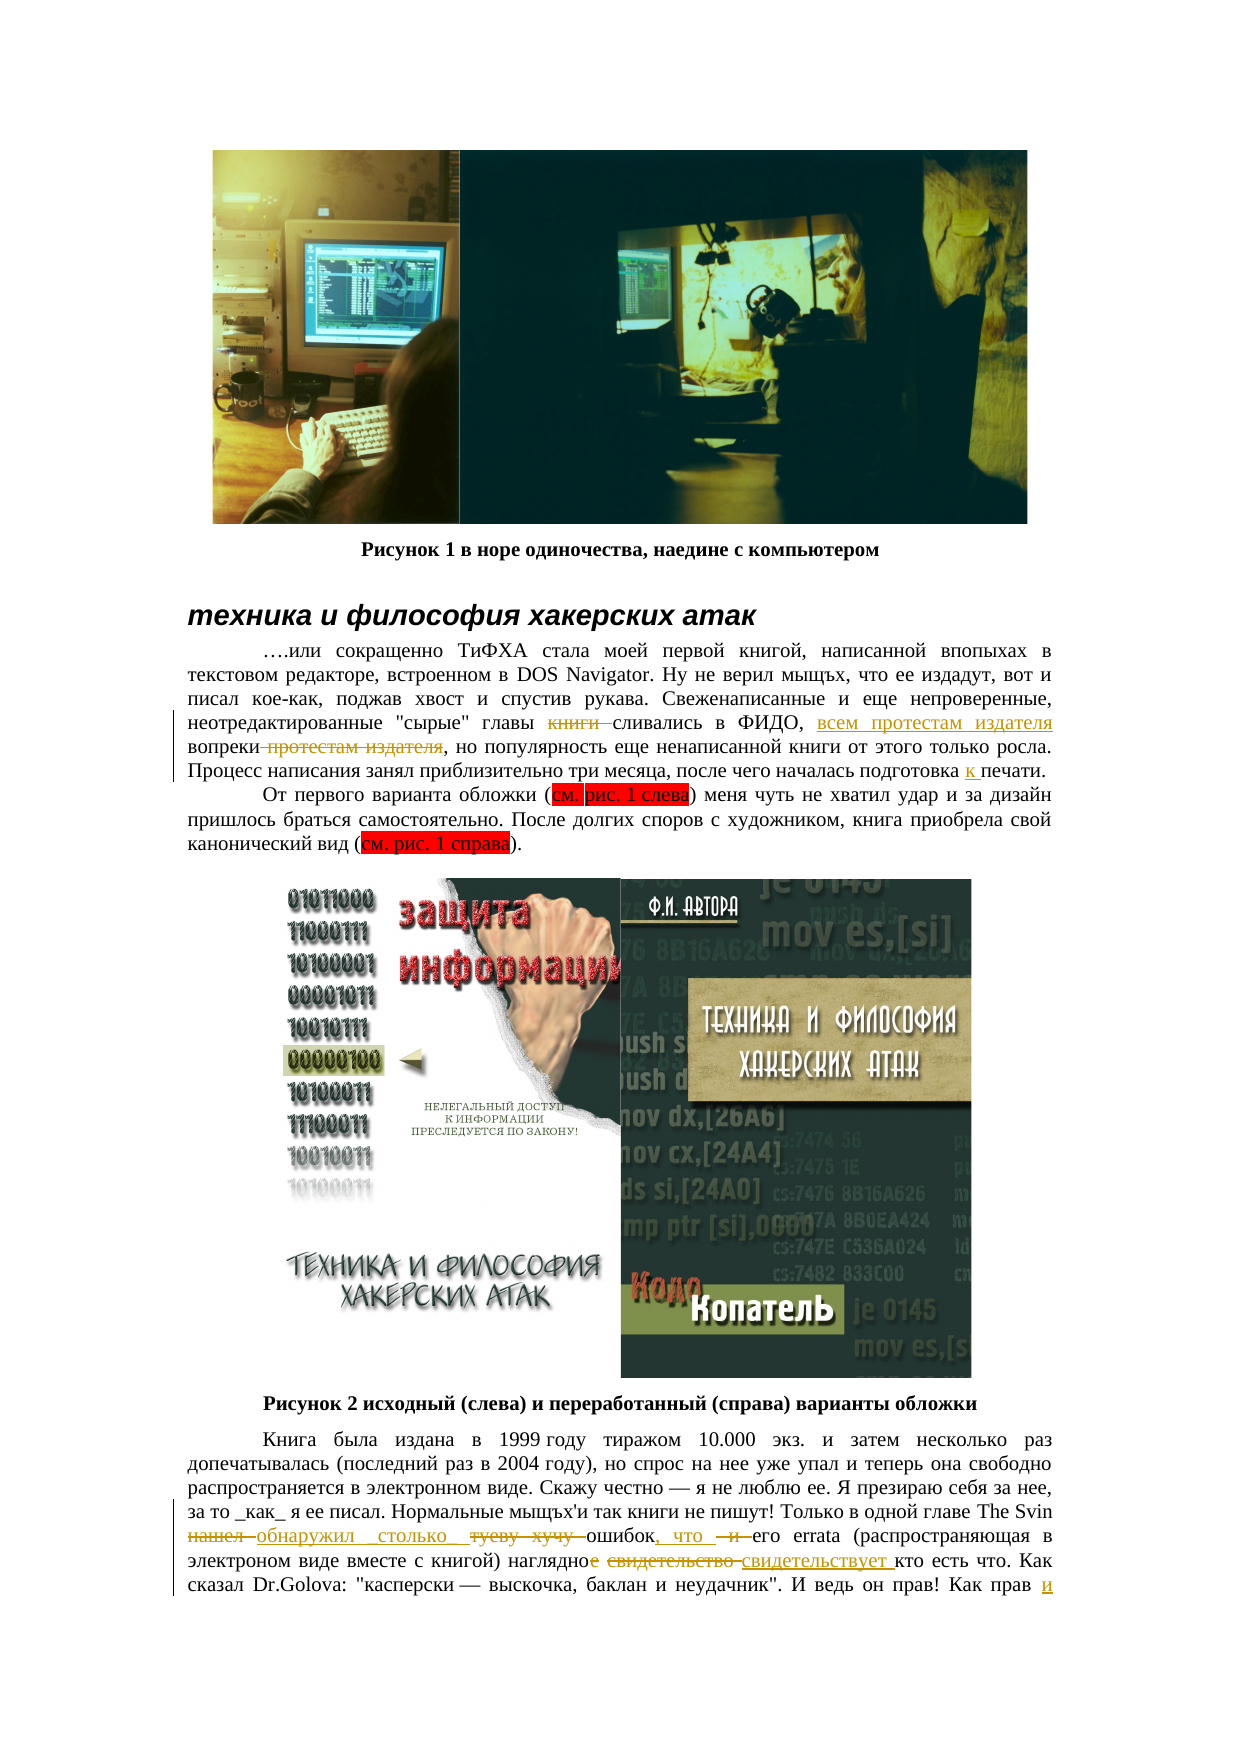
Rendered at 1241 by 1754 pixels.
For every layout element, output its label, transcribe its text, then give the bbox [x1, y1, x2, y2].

subtitle техника и философия хакерских атак [187, 598, 1053, 632]
text От первого варианта обложки (см. рис. 1 слева) меня чуть не хватил удар и за дизайн пришлось браться самостоятельно. После долгих споров с художником, книга приобрела свой канонический вид (см. рис. 1 справа). [187, 782, 1053, 854]
text Рисунок 1 в норе одиночества, наедине с компьютером [187, 537, 1053, 561]
picture [212, 150, 1028, 524]
text Книга была издана в 1999 году тиражом 10.000 экз. и затем несколько раз допечатывалась (последний раз в 2004 году), но спрос на нее уже упал и теперь она свободно распространяется в электронном виде. Скажу честно — я не люблю ее. Я презираю себя за нее, за то _как_ я ее писал. Нормальные мыщъх'и так книги не пишут! Только в одной главе The Svin обнаружил _столько_ ошибок, что его errata (распространяющая в электроном виде вместе с книгой) наглядно свидетельствует кто есть что. Как сказал Dr.Golova: "касперски — выскочка, баклан и неудачник". И ведь он прав! Как прав и основатель WASM'а, легендарный Володя, однажды написавший мне: "помню пляж Турции, учебник Абеля и книжку Криса в руках... Эту долбаную "технику и философию хакерских атак". С этого и началось мое путешествие в мир программирования. Ни хера не понимал, но написано было ВКУСНО. А это надо уметь. И Крис этим блестяще одарен. Я не знаю ни одного более успешного писателя-популяризатора". Меня сравнивали с Дюма, с Желязны, читая книгу на одном дыхании и… Покоренный вниманием общественности, но неудовлетворенный самим собой, мыщъх решил, что надо продолжать, хотя бы для того, чтобы научиться писать правильно и обстоятельно... [187, 1427, 1053, 1596]
text Рисунок 2 исходный (слева) и переработанный (справа) варианты обложки [187, 1391, 1053, 1415]
text ….или сокращенно ТиФХА стала моей первой книгой, написанной впопыхах в текстовом редакторе, встроенном в DOS Navigator. Ну не верил мыщъх, что ее издадут, вот и писал кое-как, поджав хвост и спустив рукава. Свеженаписанные и еще непроверенные, неотредактированные "сырые" главы сливались в ФИДО, всем протестам издателя вопреки, но популярность еще ненаписанной книги от этого только росла. Процесс написания занял приблизительно три месяца, после чего началась подготовка к печати. [187, 638, 1053, 782]
picture [268, 878, 972, 1378]
